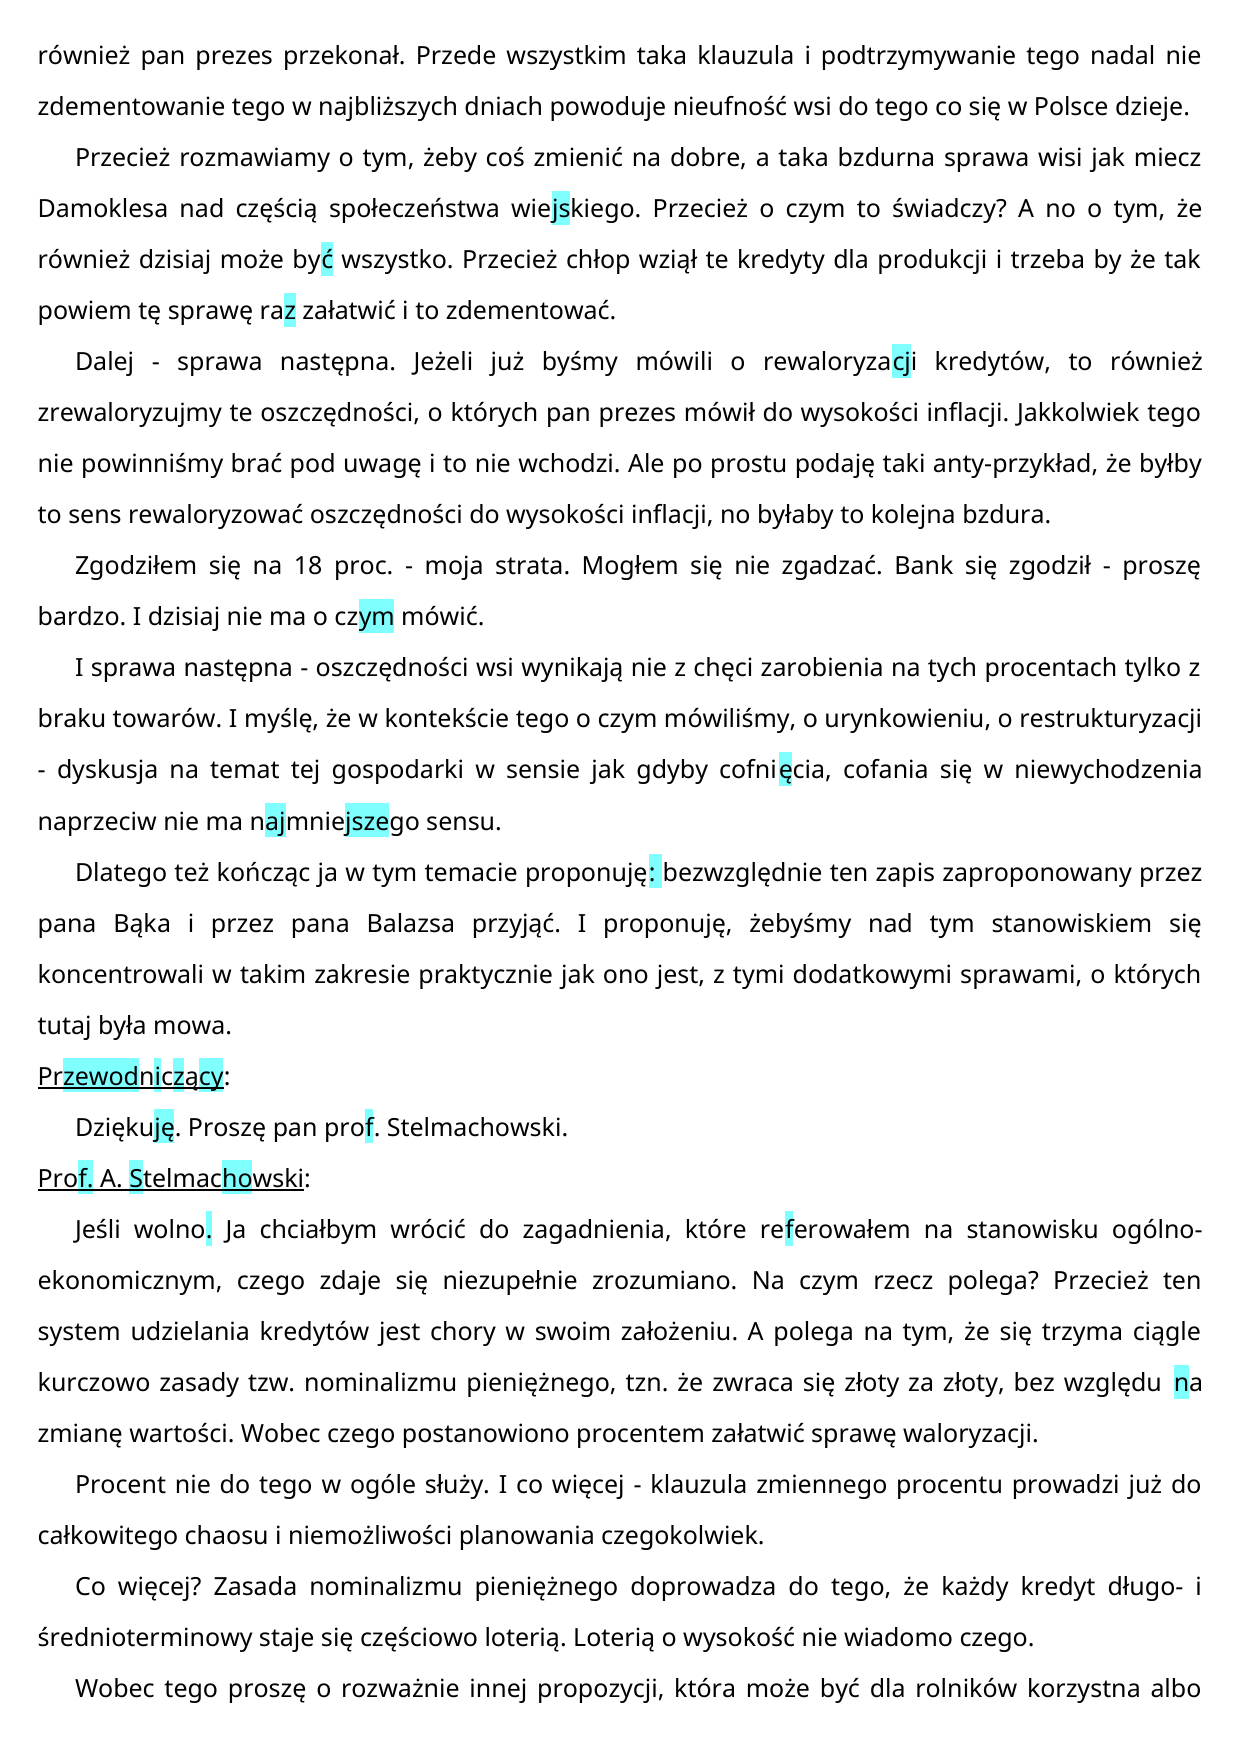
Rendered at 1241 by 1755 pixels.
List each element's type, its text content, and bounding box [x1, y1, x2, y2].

text Jeśli wolno. Ja chciałbym wrócić do zagadnienia, które referowałem na stanowisku ogólno-ekonomicznym, czego zdaje się niezupełnie zrozumiano. Na czym rzecz polega? Przecież ten system udzielania kredytów jest chory w swoim założeniu. A polega na tym, że się trzyma ciągle kurczowo zasady tzw. nominalizmu pieniężnego, tzn. że zwraca się złoty za złoty, bez względu na zmianę wartości. Wobec czego postanowiono procentem załatwić sprawę waloryzacji. [37, 1211, 1203, 1450]
text Dlatego też kończąc ja w tym temacie proponuję: bezwzględnie ten zapis zaproponowany przez pana Bąka i przez pana Balazsa przyjąć. I proponuję, żebyśmy nad tym stanowiskiem się koncentrowali w takim zakresie praktycznie jak ono jest, z tymi dodatkowymi sprawami, o których tutaj była mowa. [37, 854, 1203, 1041]
text Zgodziłem się na 18 proc. - moja strata. Mogłem się nie zgadzać. Bank się zgodził - proszę bardzo. I dzisiaj nie ma o czym mówić. [37, 548, 1203, 633]
text Przecież rozmawiamy o tym, żeby coś zmienić na dobre, a taka bzdurna sprawa wisi jak miecz Damoklesa nad częścią społeczeństwa wiejskiego. Przecież o czym to świadczy? A no o tym, że również dzisiaj może być wszystko. Przecież chłop wziął te kredyty dla produkcji i trzeba by że tak powiem tę sprawę raz załatwić i to zdementować. [37, 139, 1203, 327]
text Dalej - sprawa następna. Jeżeli już byśmy mówili o rewaloryzacji kredytów, to również zrewaloryzujmy te oszczędności, o których pan prezes mówił do wysokości inflacji. Jakkolwiek tego nie powinniśmy brać pod uwagę i to nie wchodzi. Ale po prostu podaję taki anty-przykład, że byłby to sens rewaloryzować oszczędności do wysokości inflacji, no byłaby to kolejna bzdura. [37, 344, 1203, 531]
text I sprawa następna - oszczędności wsi wynikają nie z chęci zarobienia na tych procentach tylko z braku towarów. I myślę, że w kontekście tego o czym mówiliśmy, o urynkowieniu, o restrukturyzacji - dyskusja na temat tej gospodarki w sensie jak gdyby cofnięcia, cofania się w niewychodzenia naprzeciw nie ma najmniejszego sensu. [37, 650, 1203, 837]
text Wobec tego proszę o rozważnie innej propozycji, która może być dla rolników korzystna albo [37, 1671, 1203, 1705]
text Dziękuję. Proszę pan prof. Stelmachowski. [37, 1109, 1203, 1143]
text również pan prezes przekonał. Przede wszystkim taka klauzula i podtrzymywanie tego nadal nie zdementowanie tego w najbliższych dniach powoduje nieufność wsi do tego co się w Polsce dzieje. [37, 37, 1203, 123]
text Prof. A. Stelmachowski: [37, 1160, 1203, 1194]
text Przewodniczący: [37, 1058, 1203, 1092]
text Co więcej? Zasada nominalizmu pieniężnego doprowadza do tego, że każdy kredyt długo- i średnioterminowy staje się częściowo loterią. Loterią o wysokość nie wiadomo czego. [37, 1569, 1203, 1654]
text Procent nie do tego w ogóle służy. I co więcej - klauzula zmiennego procentu prowadzi już do całkowitego chaosu i niemożliwości planowania czegokolwiek. [37, 1467, 1203, 1552]
